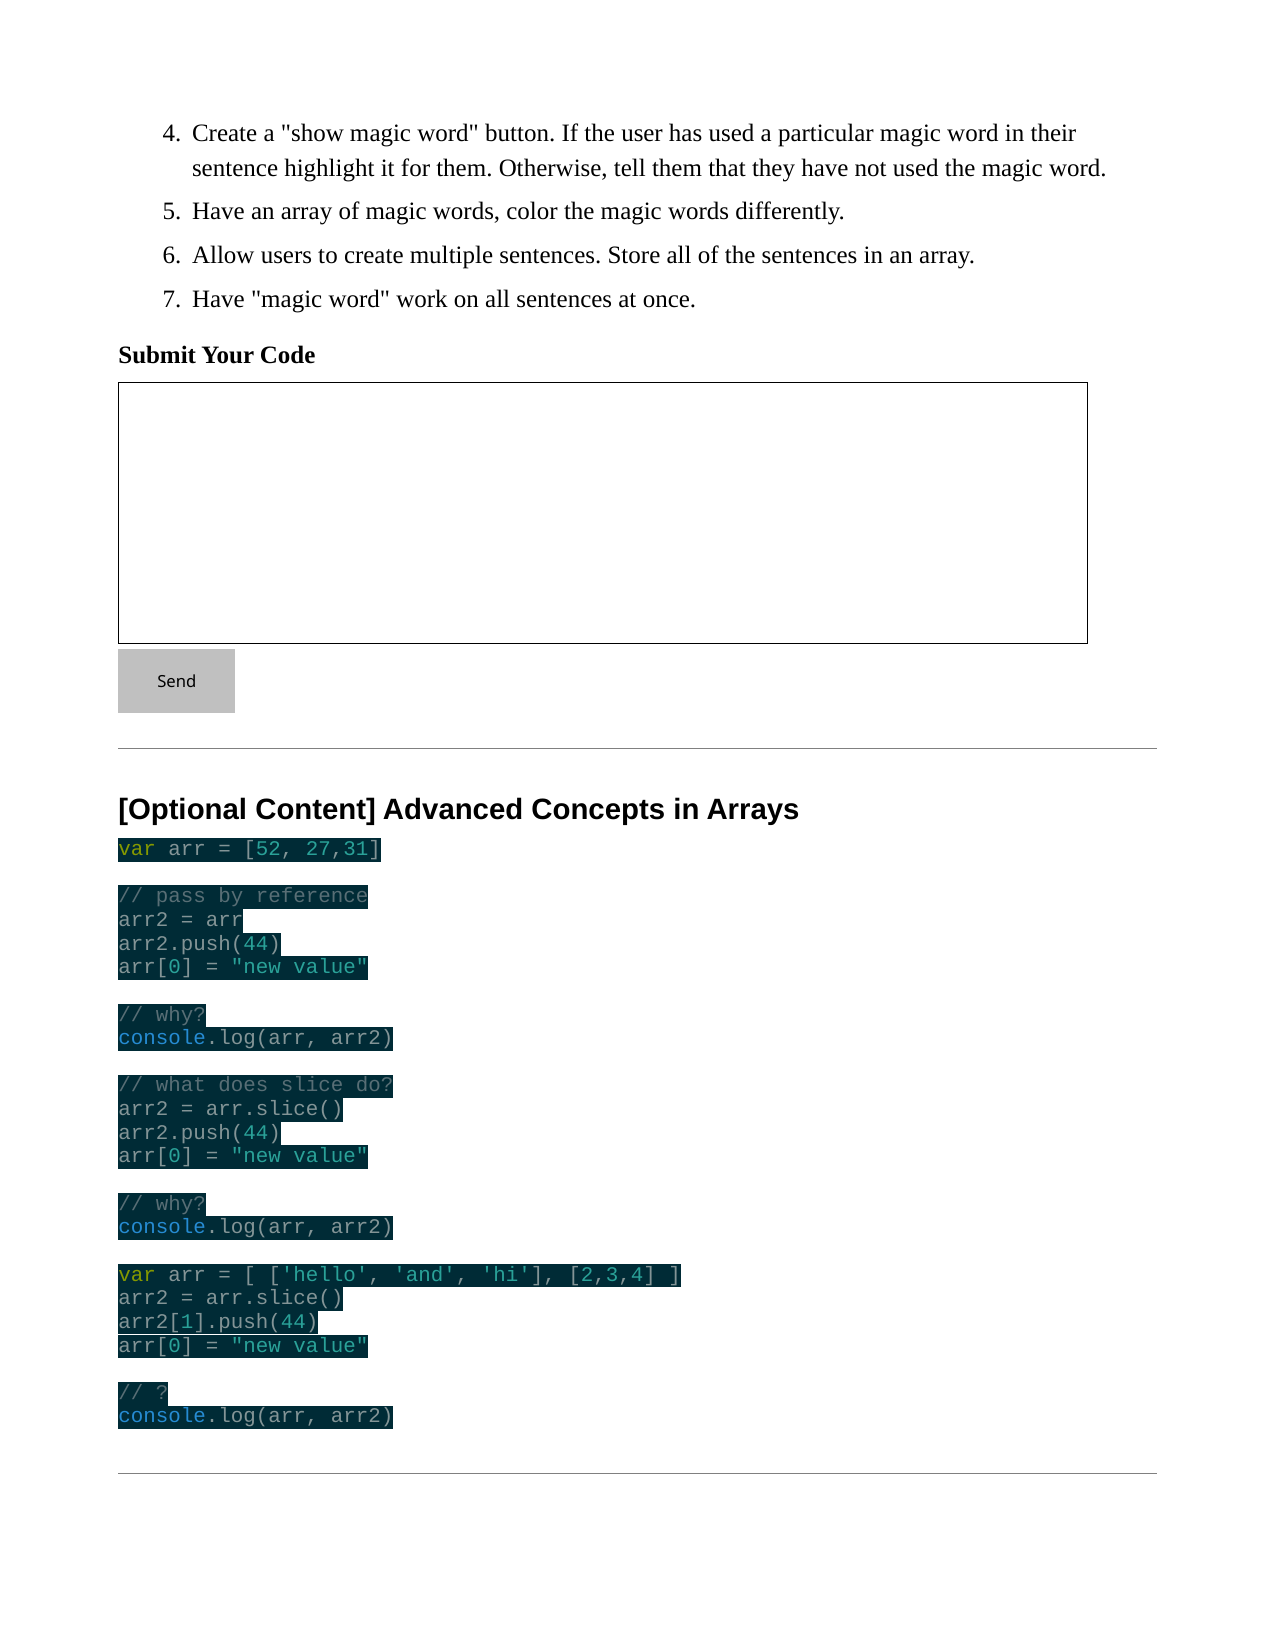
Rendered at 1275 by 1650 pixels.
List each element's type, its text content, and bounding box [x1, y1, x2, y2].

list Have an array of magic words, color the magic words differently. [162, 196, 1157, 225]
text var arr = [52, 27,31] [118, 838, 1157, 862]
subtitle Submit Your Code [118, 341, 1157, 369]
list Create a "show magic word" button. If the user has used a particular magic word in their sentence highlight it for them. Otherwise, tell them that they have not used the magic word. [162, 118, 1157, 181]
subtitle [Optional Content] Advanced Concepts in Arrays [118, 792, 1157, 826]
text // why? [118, 1003, 1157, 1027]
text arr[0] = "new value" [118, 1145, 1157, 1169]
text arr2.push(44) [118, 1122, 1157, 1145]
text console.log(arr, arr2) [118, 1216, 1157, 1240]
text console.log(arr, arr2) [118, 1027, 1157, 1051]
text // why? [118, 1193, 1157, 1216]
text arr2.push(44) [118, 933, 1157, 956]
text console.log(arr, arr2) [118, 1406, 1157, 1429]
text // what does slice do? [118, 1074, 1157, 1098]
text arr[0] = "new value" [118, 956, 1157, 980]
text // ? [118, 1382, 1157, 1406]
text arr[0] = "new value" [118, 1334, 1157, 1358]
text arr2 = arr.slice() [118, 1098, 1157, 1122]
text arr2[1].push(44) [118, 1311, 1157, 1334]
text // pass by reference [118, 885, 1157, 909]
text var arr = [ ['hello', 'and', 'hi'], [2,3,4] ] [118, 1264, 1157, 1287]
list Allow users to create multiple sentences. Store all of the sentences in an array. [162, 240, 1157, 269]
list Have "magic word" work on all sentences at once. [162, 284, 1157, 313]
text arr2 = arr [118, 909, 1157, 933]
text arr2 = arr.slice() [118, 1287, 1157, 1311]
